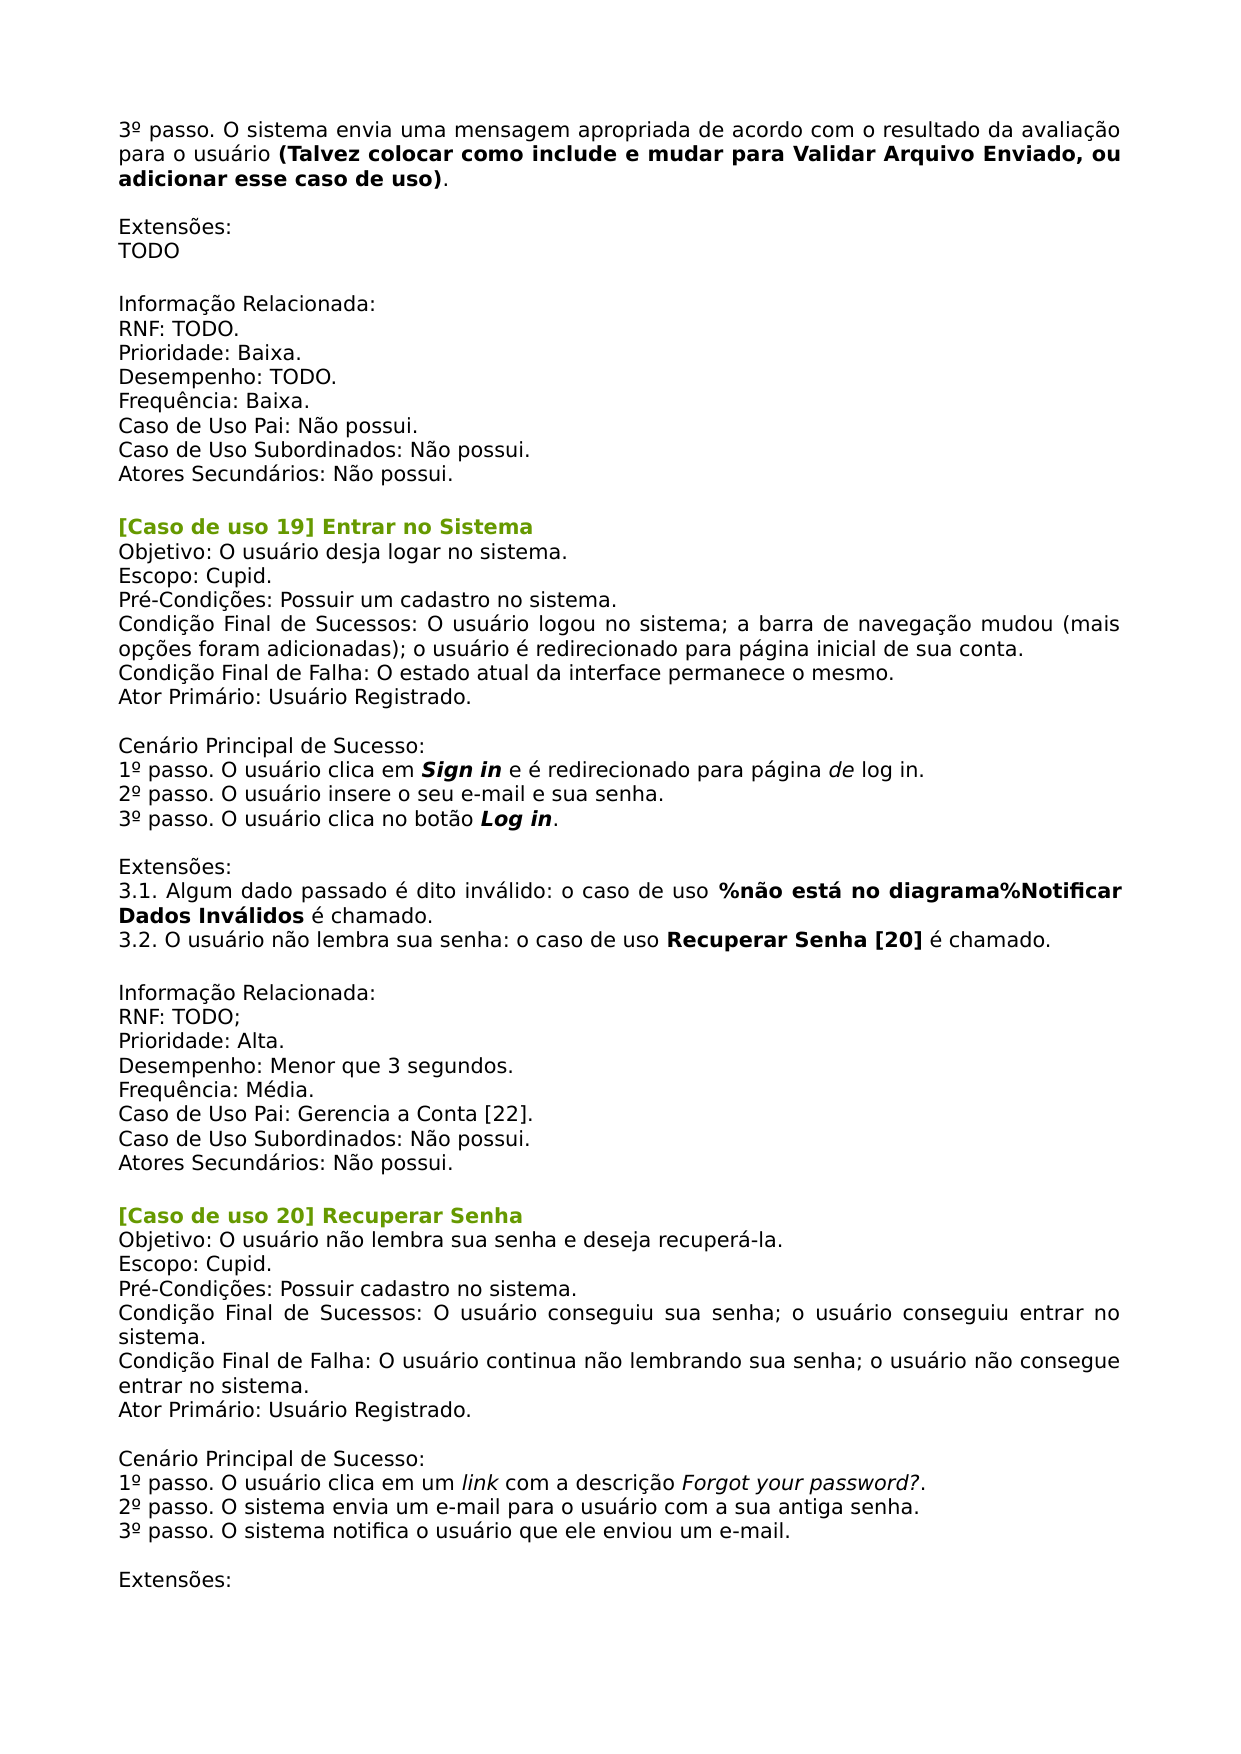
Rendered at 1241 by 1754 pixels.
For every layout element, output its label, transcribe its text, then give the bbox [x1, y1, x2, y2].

text 2º passo. O sistema envia um e-mail para o usuário com a sua antiga senha. [118, 1495, 1122, 1519]
text Objetivo: O usuário desja logar no sistema. [118, 540, 1122, 564]
text 1º passo. O usuário clica em Sign in e é redirecionado para página de log in. [118, 758, 1122, 782]
text Atores Secundários: Não possui. [118, 1151, 1122, 1175]
text 3.2. O usuário não lembra sua senha: o caso de uso Recuperar Senha [20] é chamado. [118, 928, 1122, 952]
text TODO [118, 239, 1122, 264]
text Pré-Condições: Possuir cadastro no sistema. [118, 1277, 1122, 1301]
text Escopo: Cupid. [118, 1252, 1122, 1277]
text RNF: TODO. [118, 317, 1122, 341]
text 3º passo. O sistema envia uma mensagem apropriada de acordo com o resultado da avaliação para o usuário (Talvez colocar como include e mudar para Validar Arquivo Enviado, ou adicionar esse caso de uso). [118, 118, 1122, 191]
text Extensões: [118, 1568, 1122, 1592]
text Prioridade: Alta. [118, 1029, 1122, 1054]
text [Caso de uso 20] Recuperar Senha [118, 1204, 1122, 1228]
text Prioridade: Baixa. [118, 341, 1122, 365]
text Extensões: [118, 855, 1122, 879]
text Objetivo: O usuário não lembra sua senha e deseja recuperá-la. [118, 1228, 1122, 1252]
text Condição Final de Falha: O estado atual da interface permanece o mesmo. [118, 661, 1122, 685]
text Frequência: Baixa. [118, 389, 1122, 414]
text Frequência: Média. [118, 1078, 1122, 1102]
text Condição Final de Sucessos: O usuário logou no sistema; a barra de navegação mudou (mais opções foram adicionadas); o usuário é redirecionado para página inicial de sua conta. [118, 612, 1122, 661]
text Pré-Condições: Possuir um cadastro no sistema. [118, 588, 1122, 612]
text Caso de Uso Pai: Gerencia a Conta [22]. [118, 1102, 1122, 1127]
text Desempenho: Menor que 3 segundos. [118, 1054, 1122, 1078]
text 2º passo. O usuário insere o seu e-mail e sua senha. [118, 782, 1122, 807]
text Ator Primário: Usuário Registrado. [118, 1398, 1122, 1422]
text Caso de Uso Subordinados: Não possui. [118, 438, 1122, 462]
text 1º passo. O usuário clica em um link com a descrição Forgot your password?. [118, 1471, 1122, 1495]
text Condição Final de Falha: O usuário continua não lembrando sua senha; o usuário não consegue entrar no sistema. [118, 1349, 1122, 1398]
text Atores Secundários: Não possui. [118, 462, 1122, 487]
text 3º passo. O sistema notifica o usuário que ele enviou um e-mail. [118, 1519, 1122, 1544]
text Ator Primário: Usuário Registrado. [118, 685, 1122, 709]
text Escopo: Cupid. [118, 564, 1122, 588]
text Caso de Uso Subordinados: Não possui. [118, 1127, 1122, 1151]
text Informação Relacionada: [118, 981, 1122, 1005]
text Condição Final de Sucessos: O usuário conseguiu sua senha; o usuário conseguiu entrar no sistema. [118, 1301, 1122, 1349]
text Desempenho: TODO. [118, 365, 1122, 389]
text [Caso de uso 19] Entrar no Sistema [118, 515, 1122, 540]
text Extensões: [118, 215, 1122, 239]
text RNF: TODO; [118, 1005, 1122, 1029]
text Cenário Principal de Sucesso: [118, 734, 1122, 758]
text 3º passo. O usuário clica no botão Log in. [118, 807, 1122, 831]
text Informação Relacionada: [118, 292, 1122, 317]
text Cenário Principal de Sucesso: [118, 1447, 1122, 1471]
text 3.1. Algum dado passado é dito inválido: o caso de uso %não está no diagrama%Notificar Dados Inválidos é chamado. [118, 879, 1122, 928]
text Caso de Uso Pai: Não possui. [118, 414, 1122, 438]
